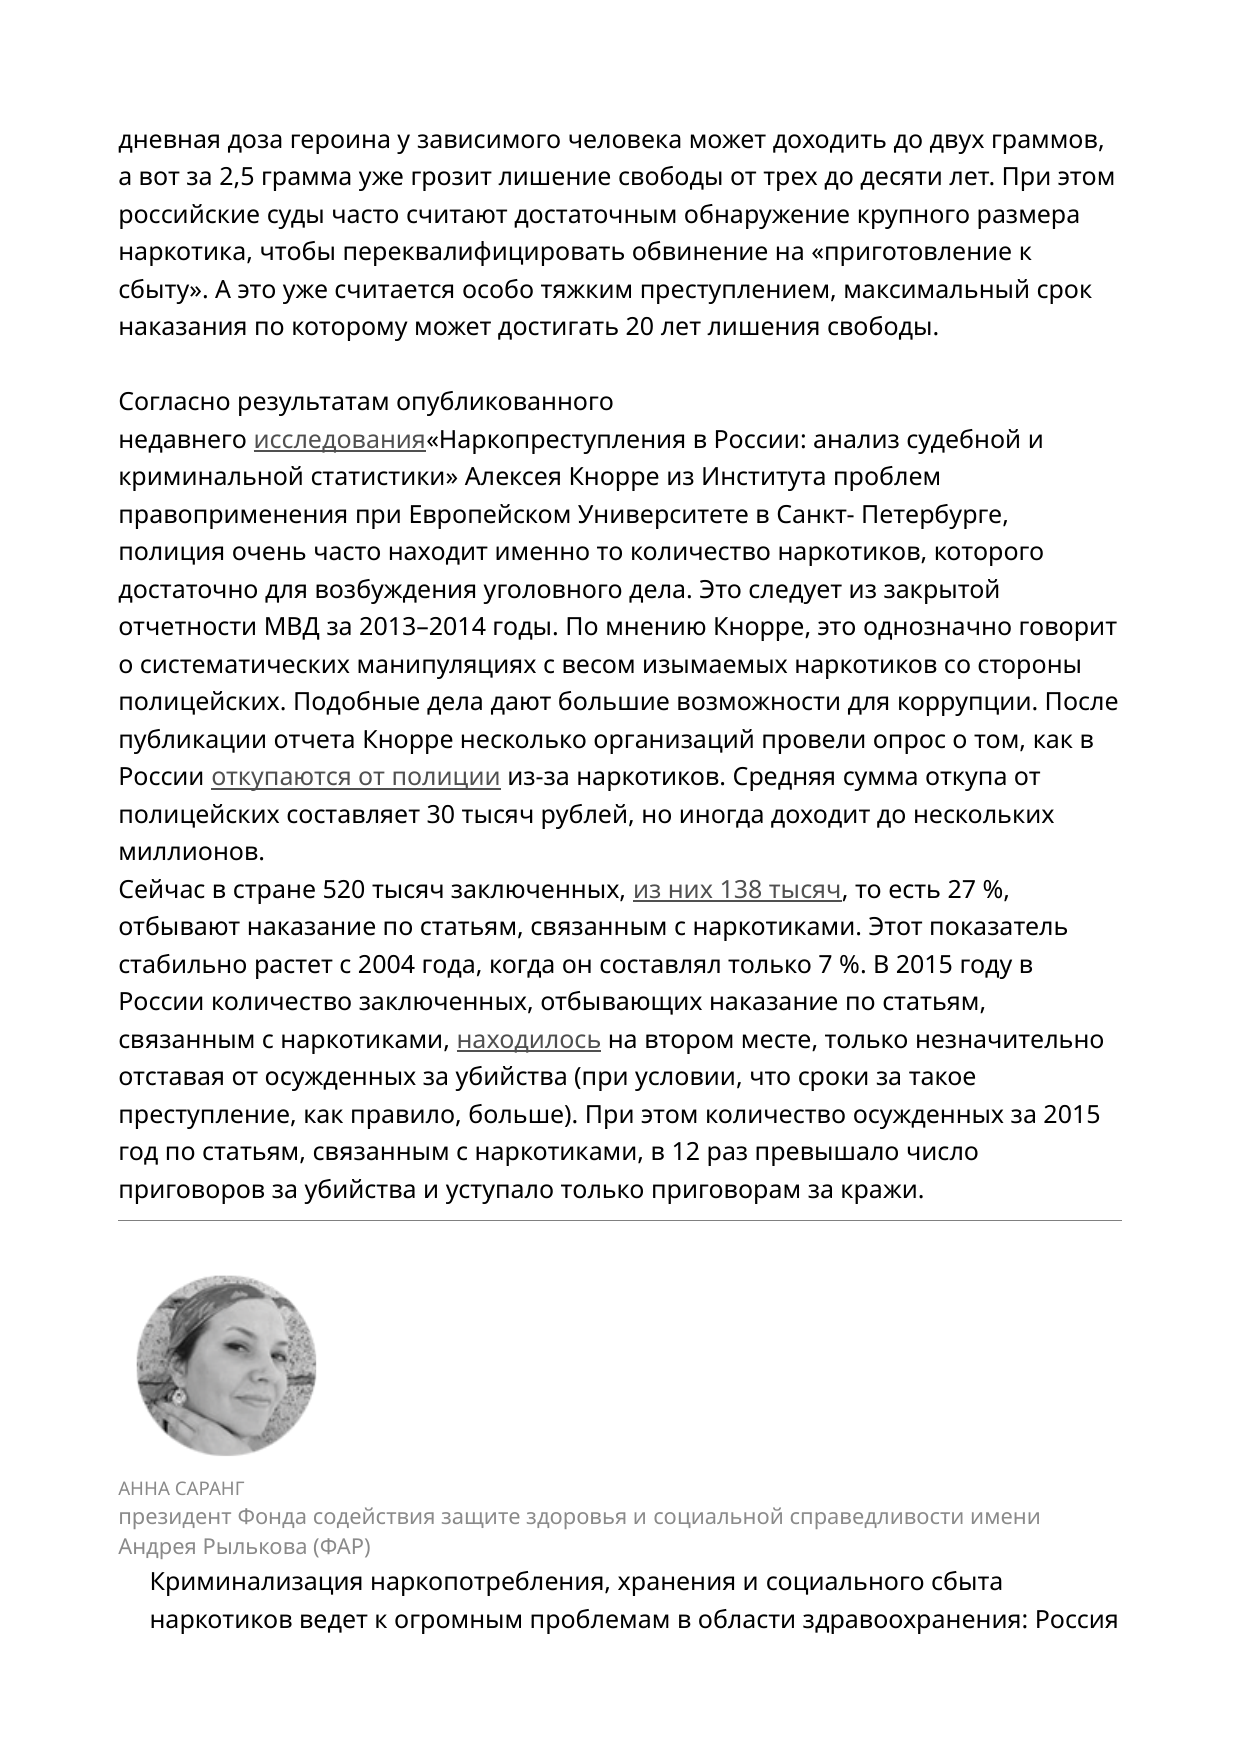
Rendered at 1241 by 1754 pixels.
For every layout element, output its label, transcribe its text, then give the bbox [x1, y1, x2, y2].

text Криминализация наркопотребления, хранения и социального сбыта наркотиков ведет к огромным проблемам в области здравоохранения: Россия [149, 1560, 1122, 1635]
text президент Фонда содействия защите здоровья и социальной справедливости имени Андрея Рылькова (ФАР) [118, 1501, 1122, 1560]
text дневная доза героина у зависимого человека может доходить до двух граммов, а вот за 2,5 грамма уже грозит лишение свободы от трех до десяти лет. При этом российские суды часто считают достаточным обнаружение крупного размера наркотика, чтобы переквалифицировать обвинение на «приготовление к сбыту». А это уже считается особо тяжким преступлением, максимальный срок наказания по которому может достигать 20 лет лишения свободы. [118, 118, 1122, 343]
text Согласно результатам опубликованного недавнего исследования«Наркопреступления в России: анализ судебной и криминальной статистики» Алексея Кнорре из Института проблем правоприменения при Европейском Университете в Санкт- Петербурге, полиция очень часто находит именно то количество наркотиков, которого достаточно для возбуждения уголовного дела. Это следует из закрытой отчетности МВД за 2013–2014 годы. По мнению Кнорре, это однозначно говорит о систематических манипуляциях с весом изымаемых наркотиков со стороны полицейских. Подобные дела дают большие возможности для коррупции. После публикации отчета Кнорре несколько организаций провели опрос о том, как в России откупаются от полиции из-за наркотиков. Средняя сумма откупа от полицейских составляет 30 тысяч рублей, но иногда доходит до нескольких миллионов. [118, 381, 1122, 868]
text Сейчас в стране 520 тысяч заключенных, из них 138 тысяч, то есть 27 %, отбывают наказание по статьям, связанным с наркотиками. Этот показатель стабильно растет с 2004 года, когда он составлял только 7 %. В 2015 году в России количество заключенных, отбывающих наказание по статьям, связанным с наркотиками, находилось на втором месте, только незначительно отставая от осужденных за убийства (при условии, что сроки за такое преступление, как правило, больше). При этом количество осужденных за 2015 год по статьям, связанным с наркотиками, в 12 раз превышало число приговоров за убийства и уступало только приговорам за кражи. [118, 868, 1122, 1206]
picture [118, 1249, 337, 1469]
text АННА САРАНГ [118, 1474, 1122, 1501]
